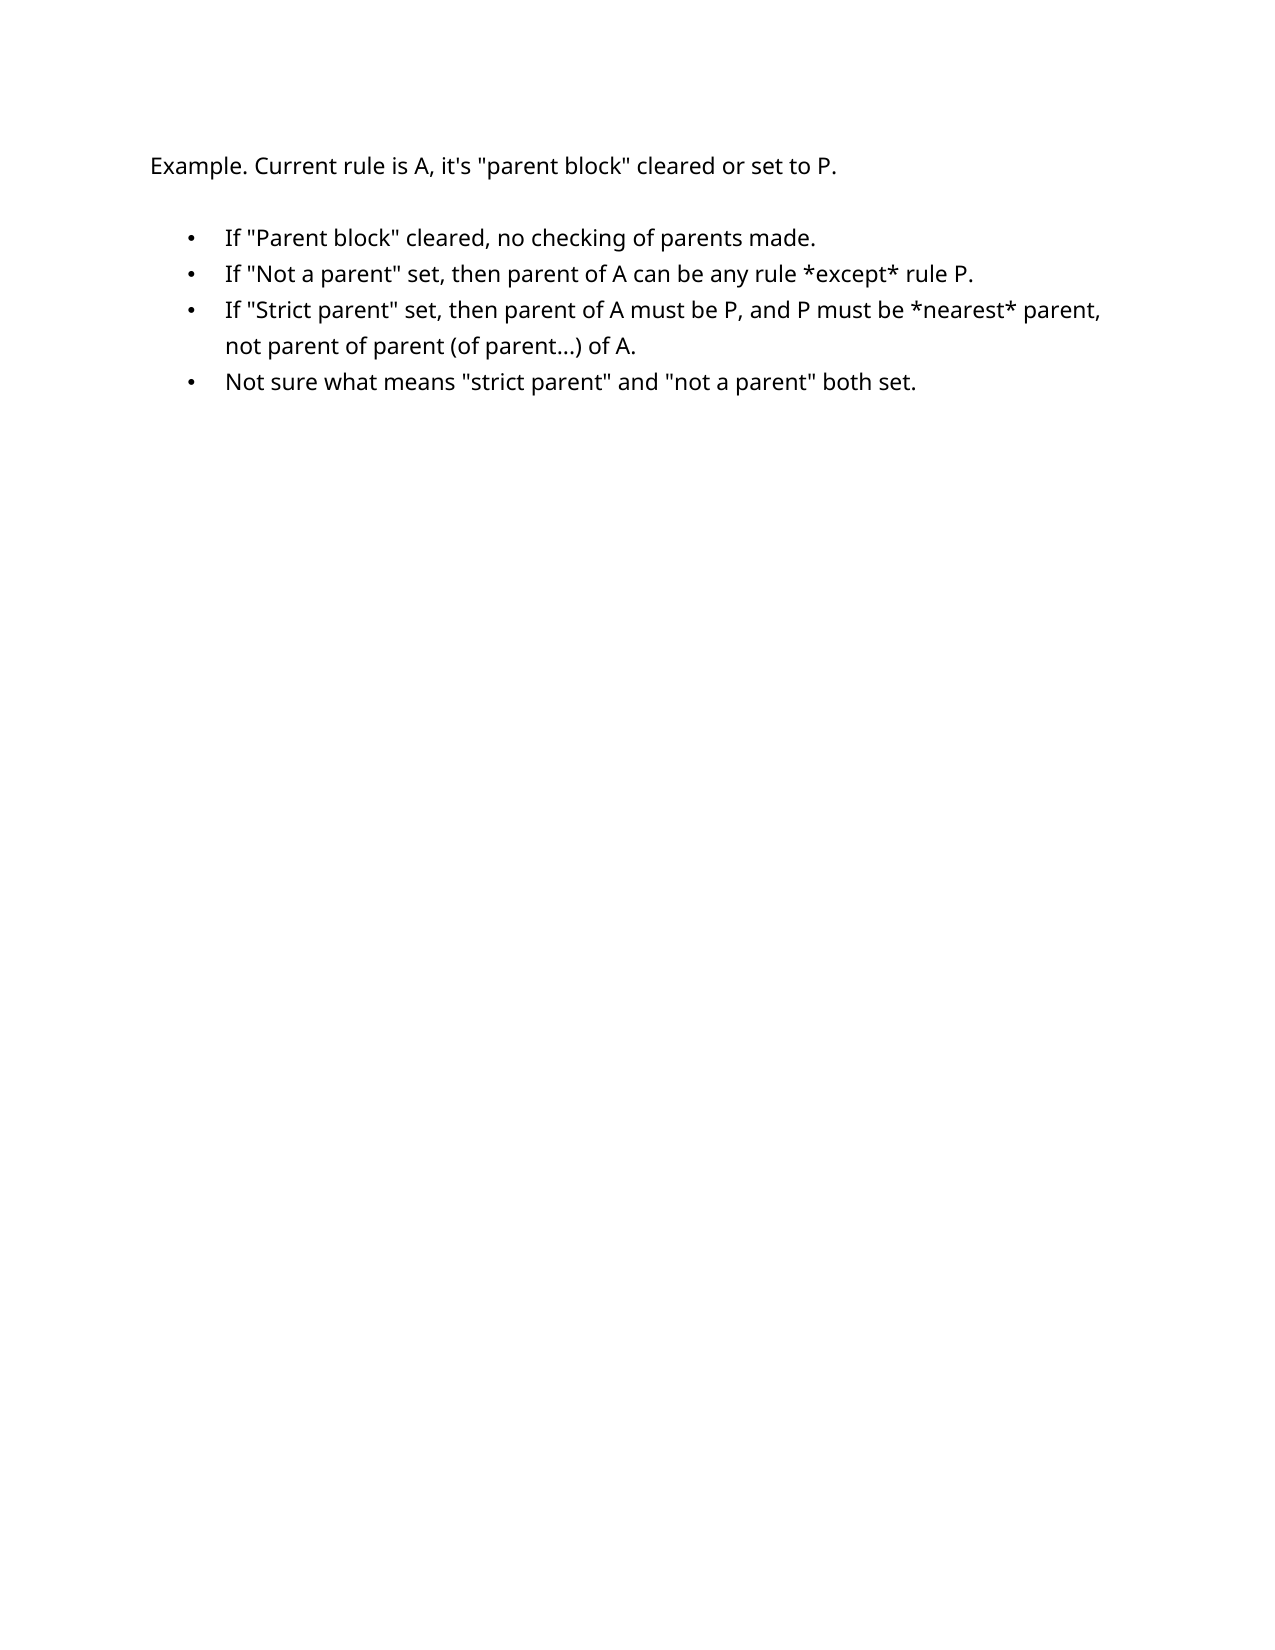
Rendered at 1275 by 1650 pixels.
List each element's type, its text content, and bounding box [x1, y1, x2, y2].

list Not sure what means "strict parent" and "not a parent" both set. [187, 366, 1125, 397]
list If "Not a parent" set, then parent of A can be any rule *except* rule P. [187, 258, 1125, 289]
list If "Parent block" cleared, no checking of parents made. [187, 222, 1125, 253]
text Example. Current rule is A, it's "parent block" cleared or set to P. [150, 150, 1125, 181]
list If "Strict parent" set, then parent of A must be P, and P must be *nearest* parent, not parent of parent (of parent...) of A. [187, 294, 1125, 361]
